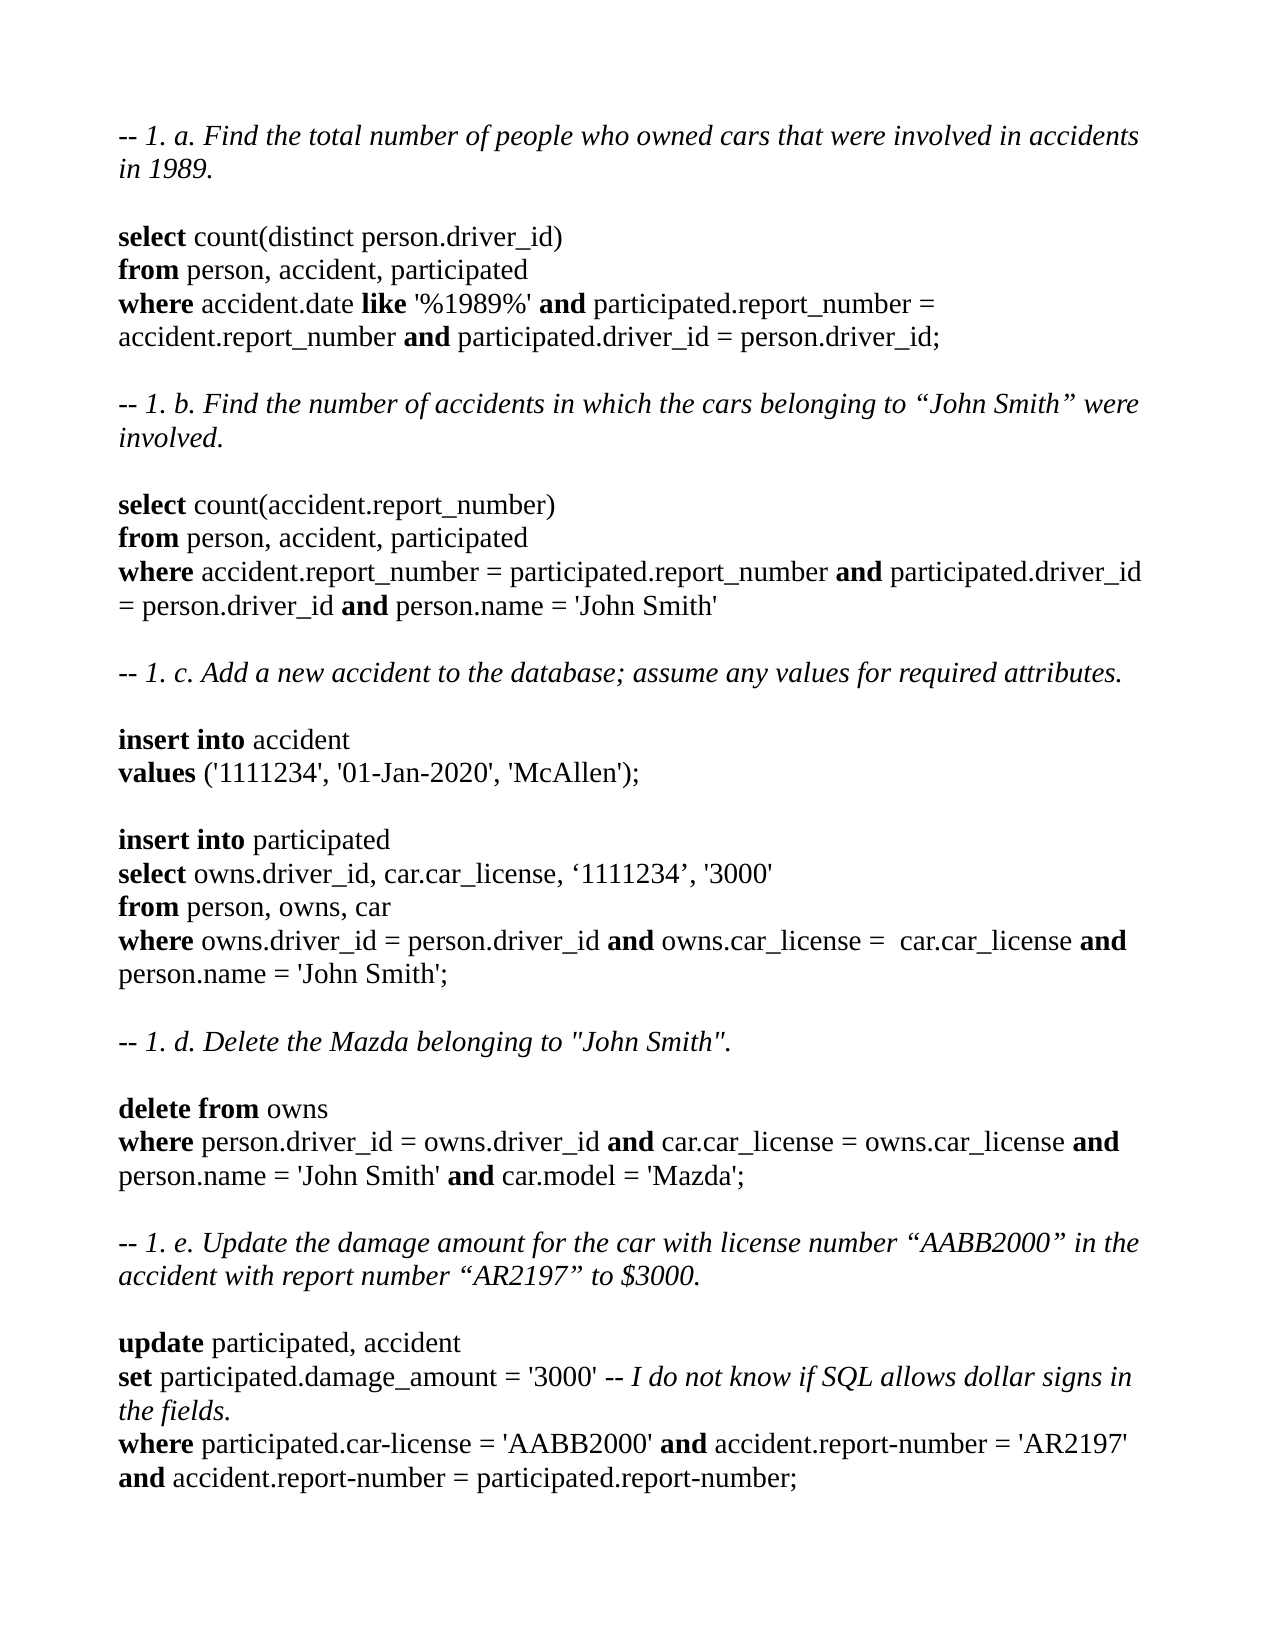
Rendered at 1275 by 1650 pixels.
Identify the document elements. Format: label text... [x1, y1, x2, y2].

text select count(distinct person.driver_id) from person, accident, participated where accident.date like '%1989%' and participated.report_number = accident.report_number and participated.driver_id = person.driver_id; [118, 219, 1157, 353]
text where participated.car-license = 'AABB2000' and accident.report-number = 'AR2197' and accident.report-number = participated.report-number; [118, 1426, 1157, 1493]
text -- 1. d. Delete the Mazda belonging to "John Smith". [118, 1024, 1157, 1057]
text values ('1111234', '01-Jan-2020', 'McAllen'); [118, 755, 1157, 789]
text from person, owns, car [118, 889, 1157, 923]
text -- 1. c. Add a new accident to the database; assume any values for required attributes. [118, 655, 1157, 688]
text -- 1. b. Find the number of accidents in which the cars belonging to “John Smith” were involved. [118, 386, 1157, 453]
text where accident.report_number = participated.report_number and participated.driver_id = person.driver_id and person.name = 'John Smith' [118, 554, 1157, 621]
text select count(accident.report_number) [118, 487, 1157, 521]
text -- 1. e. Update the damage amount for the car with license number “AABB2000” in the accident with report number “AR2197” to $3000. [118, 1225, 1157, 1292]
text where person.driver_id = owns.driver_id and car.car_license = owns.car_license and person.name = 'John Smith' and car.model = 'Mazda'; [118, 1124, 1157, 1191]
text select owns.driver_id, car.car_license, ‘1111234’, '3000' [118, 856, 1157, 889]
text where owns.driver_id = person.driver_id and owns.car_license = car.car_license and person.name = 'John Smith'; [118, 923, 1157, 990]
text set participated.damage_amount = '3000' -- I do not know if SQL allows dollar signs in the fields. [118, 1359, 1157, 1426]
text delete from owns [118, 1091, 1157, 1124]
text -- 1. a. Find the total number of people who owned cars that were involved in accidents in 1989. [118, 118, 1157, 185]
text from person, accident, participated [118, 521, 1157, 554]
text update participated, accident [118, 1326, 1157, 1359]
text insert into participated [118, 822, 1157, 856]
text insert into accident [118, 722, 1157, 755]
